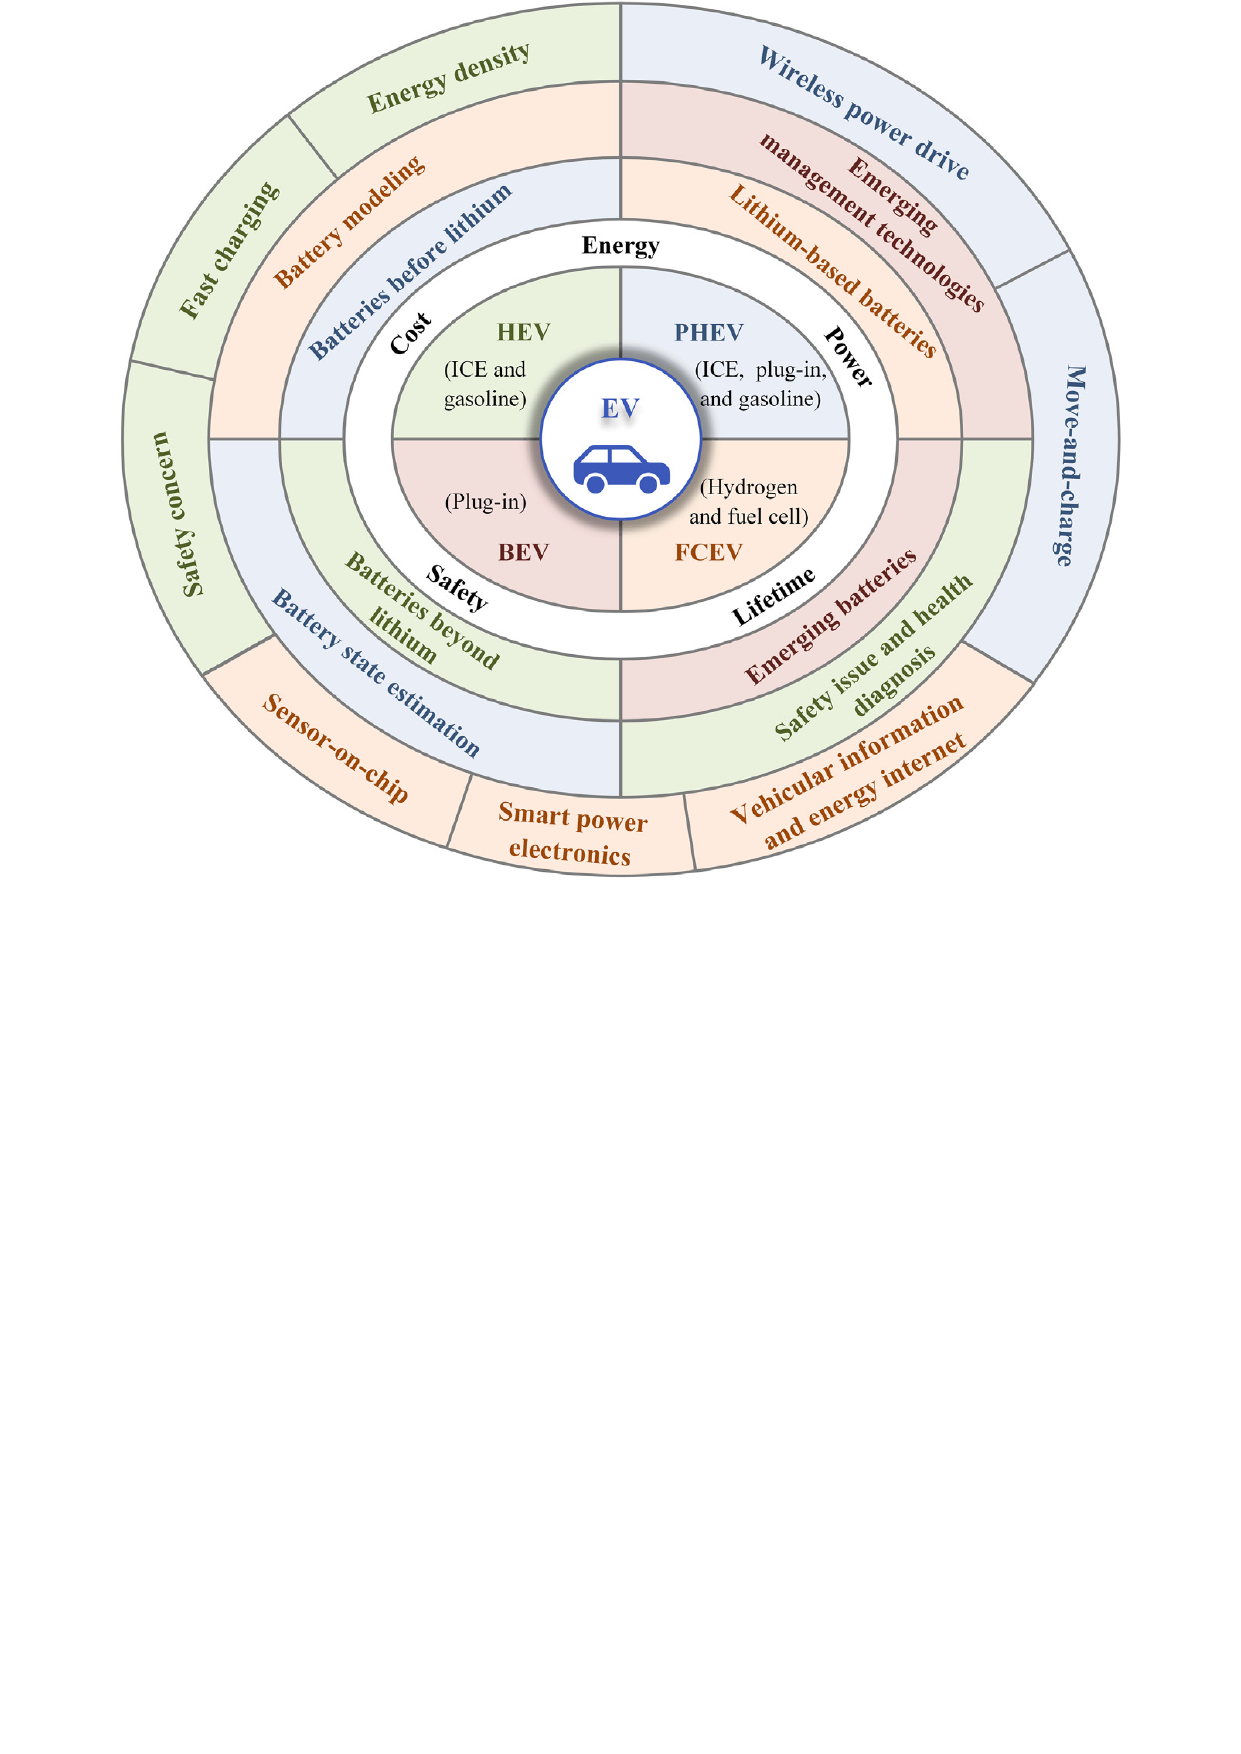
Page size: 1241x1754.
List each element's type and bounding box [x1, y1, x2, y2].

picture [118, 0, 1123, 879]
